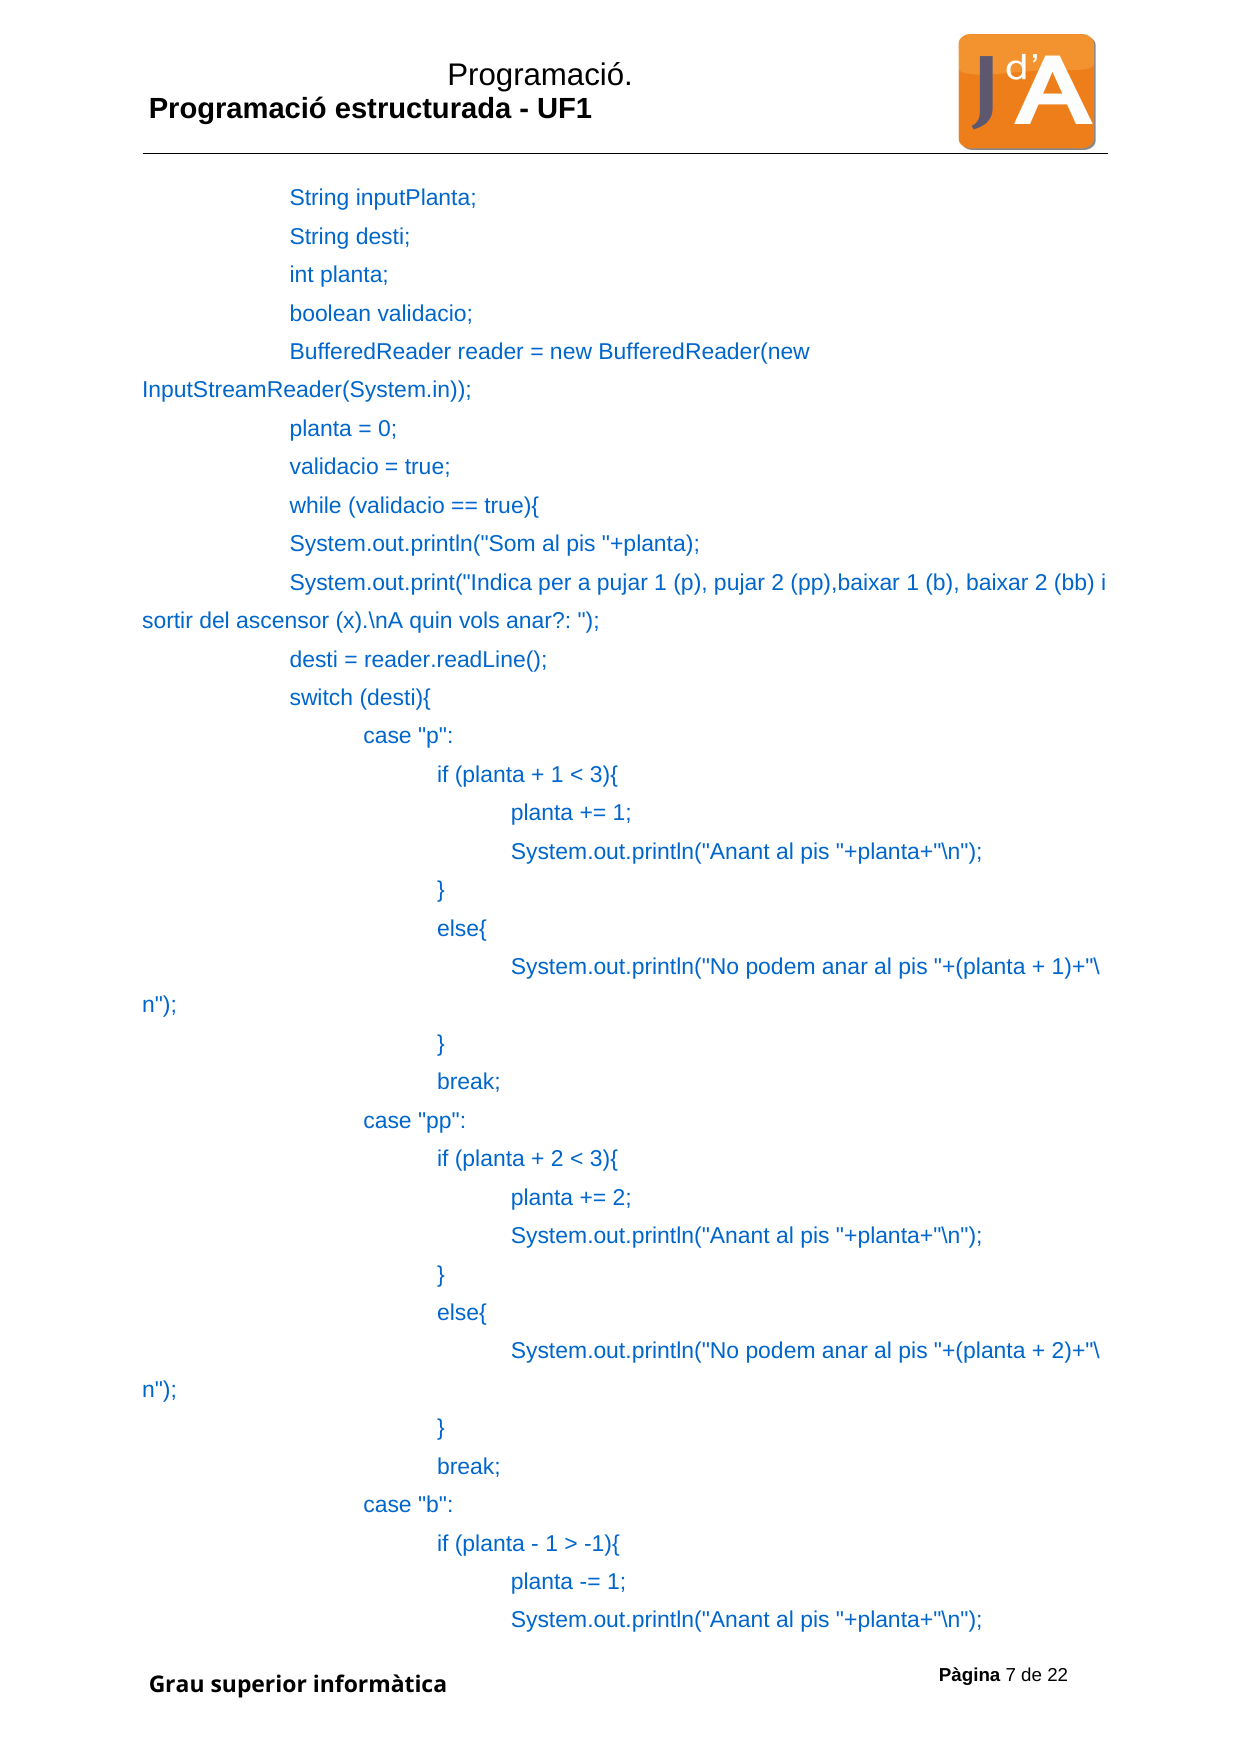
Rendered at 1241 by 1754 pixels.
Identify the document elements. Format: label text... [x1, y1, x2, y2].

text break; [142, 1069, 1107, 1095]
text planta = 0; [142, 416, 1107, 441]
text System.out.println("No podem anar al pis "+(planta + 2)+"\n"); [142, 1338, 1107, 1402]
text System.out.println("Anant al pis "+planta+"\n"); [142, 1223, 1107, 1248]
text } [142, 1415, 1107, 1441]
text System.out.println("Som al pis "+planta); [142, 531, 1107, 557]
text desti = reader.readLine(); [142, 646, 1107, 672]
text validacio = true; [142, 454, 1107, 480]
text System.out.println("No podem anar al pis "+(planta + 1)+"\n"); [142, 954, 1107, 1018]
picture [958, 34, 1096, 150]
text switch (desti){ [142, 685, 1107, 710]
text } [142, 877, 1107, 902]
text planta += 2; [142, 1184, 1107, 1210]
text if (planta - 1 > -1){ [142, 1530, 1107, 1556]
text String inputPlanta; [142, 185, 1107, 211]
text if (planta + 1 < 3){ [142, 762, 1107, 787]
text else{ [142, 915, 1107, 941]
text case "p": [142, 723, 1107, 749]
text System.out.print("Indica per a pujar 1 (p), pujar 2 (pp),baixar 1 (b), baixar 2 (bb) i sortir del ascensor (x).\nA quin vols anar?: "); [142, 569, 1107, 633]
text boolean validacio; [142, 300, 1107, 326]
text break; [142, 1453, 1107, 1479]
text } [142, 1261, 1107, 1287]
text planta -= 1; [142, 1569, 1107, 1594]
text System.out.println("Anant al pis "+planta+"\n"); [142, 1607, 1107, 1633]
text if (planta + 2 < 3){ [142, 1146, 1107, 1172]
text while (validacio == true){ [142, 492, 1107, 518]
text planta += 1; [142, 800, 1107, 826]
text case "b": [142, 1492, 1107, 1517]
text else{ [142, 1300, 1107, 1325]
text } [142, 1031, 1107, 1056]
text BufferedReader reader = new BufferedReader(new InputStreamReader(System.in)); [142, 339, 1107, 403]
text String desti; [142, 223, 1107, 249]
text int planta; [142, 262, 1107, 287]
text case "pp": [142, 1107, 1107, 1133]
text System.out.println("Anant al pis "+planta+"\n"); [142, 838, 1107, 864]
